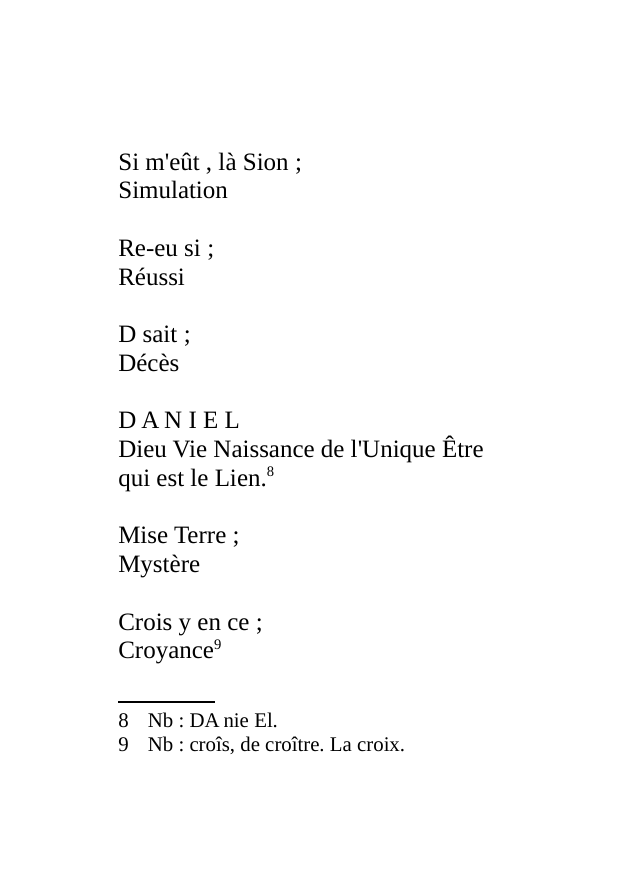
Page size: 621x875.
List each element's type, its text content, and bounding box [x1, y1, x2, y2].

text D sait ; [118, 319, 502, 348]
text Nb : croîs, de croître. La croix. [118, 732, 502, 756]
text Re-eu si ; [118, 233, 502, 262]
text Mystère [118, 549, 502, 578]
text Décès [118, 348, 502, 377]
text Croyance [118, 636, 502, 664]
text Si m'eût , là Sion ; [118, 147, 502, 176]
text D A N I E L [118, 406, 502, 434]
text Mise Terre ; [118, 521, 502, 549]
text Réussi [118, 262, 502, 291]
text Dieu Vie Naissance de l'Unique Être qui est le Lien. [118, 434, 502, 492]
text Simulation [118, 176, 502, 204]
text Nb : DA nie El. [118, 708, 502, 732]
text Crois y en ce ; [118, 607, 502, 636]
